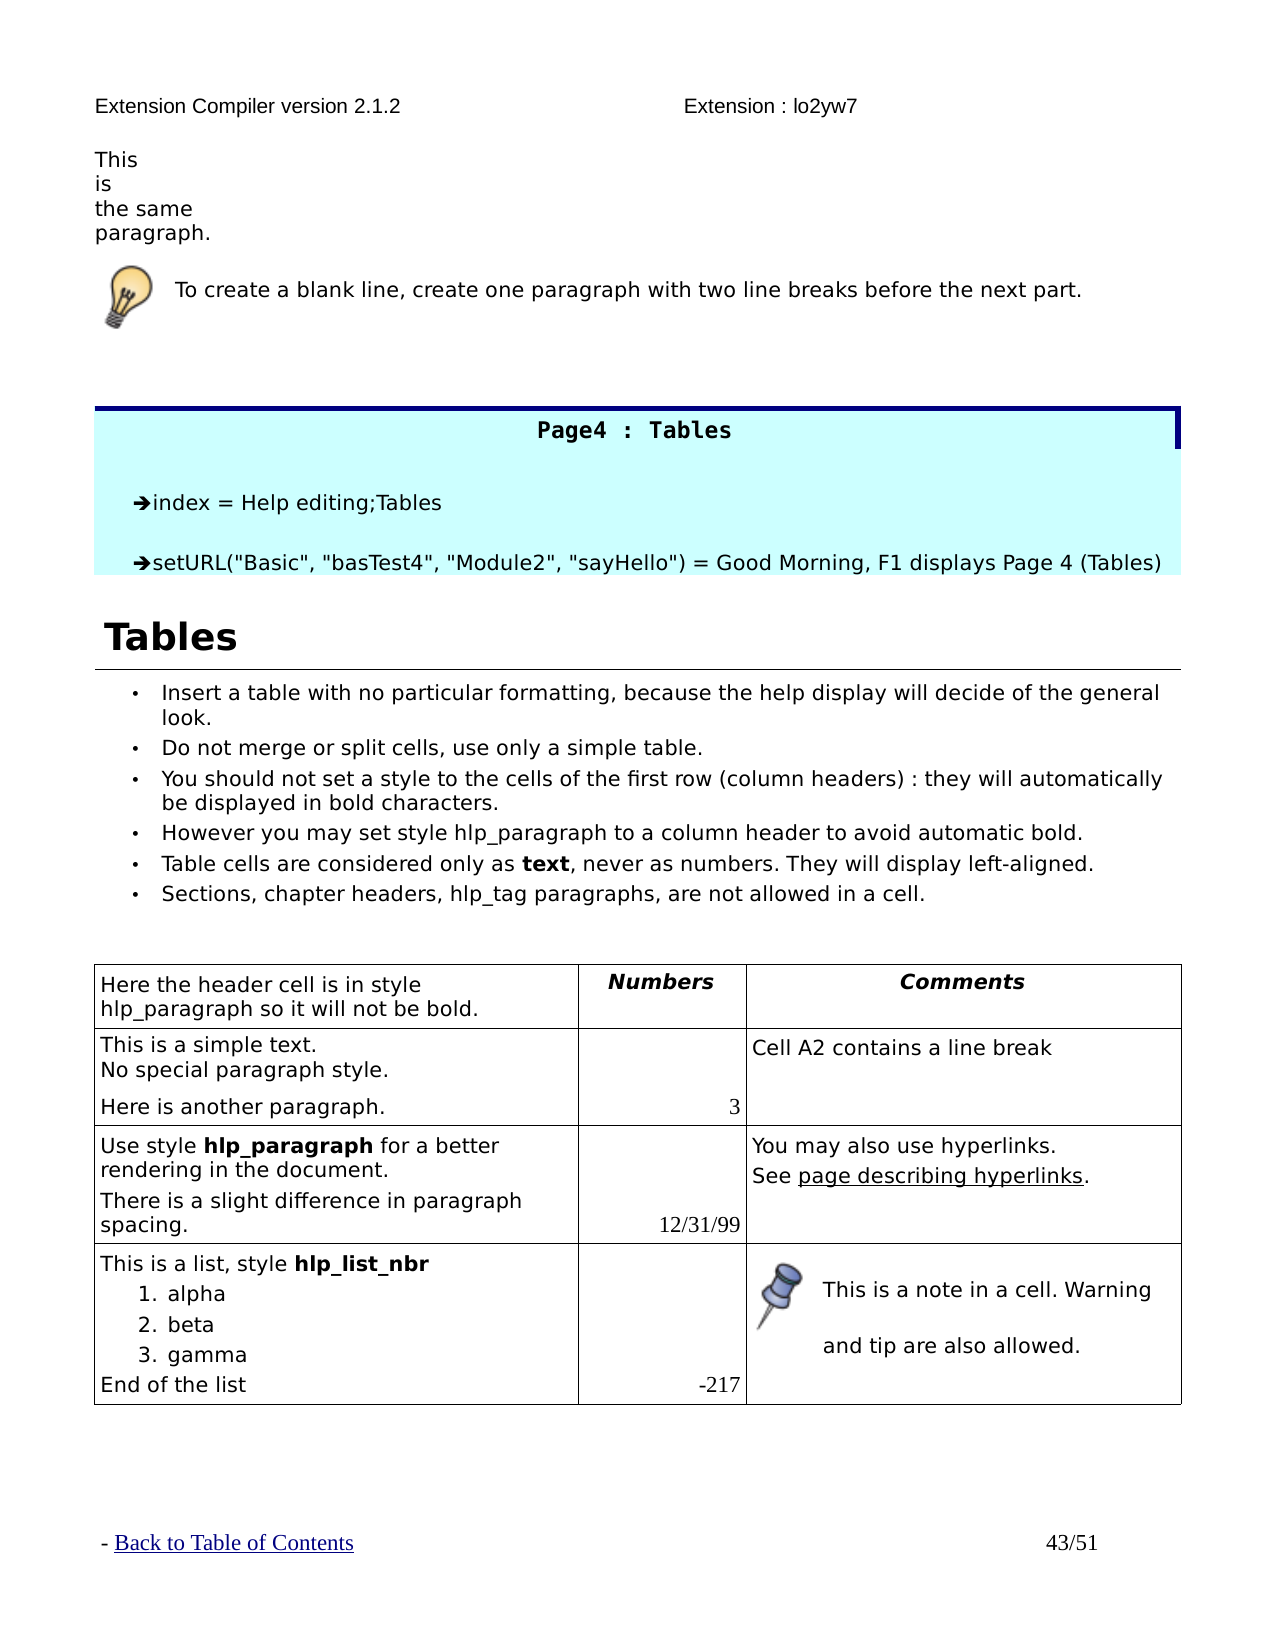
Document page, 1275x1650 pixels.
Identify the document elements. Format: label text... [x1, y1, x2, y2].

table_header Comments [747, 965, 1181, 1027]
table_cell This is a simple text. No special paragraph style. Here is another paragraph. [95, 1029, 578, 1125]
table_header Here the header cell is in style hlp_paragraph so it will not be bold. [95, 965, 578, 1027]
table_cell This is a list, style hlp_list_nbr alpha beta gamma End of the list [95, 1244, 578, 1403]
picture [752, 1261, 808, 1333]
table_cell Cell A2 contains a line break [747, 1029, 1181, 1125]
list To create a blank line, create one paragraph with two line breaks before the next part. [94, 260, 1181, 335]
list setURL("Basic", "basTest4", "Module2", "sayHello") = Good Morning, F1 displays Page 4 (Tables) [94, 551, 1181, 575]
picture [95, 261, 163, 334]
list Do not merge or split cells, use only a simple table. [132, 736, 1181, 761]
list Sections, chapter headers, hlp_tag paragraphs, are not allowed in a cell. [132, 882, 1181, 906]
text Tables [94, 606, 1181, 669]
list However you may set style hlp_paragraph to a column header to avoid automatic bold. [132, 821, 1181, 846]
text Page4 : Tables [94, 407, 1175, 449]
text This is the same paragraph. [94, 147, 1181, 245]
list index = Help editing;Tables [94, 491, 1181, 515]
table_cell Use style hlp_paragraph for a better rendering in the document. There is a slight difference in paragraph spacing. [95, 1126, 578, 1243]
table_cell 31.12.99 [579, 1126, 746, 1243]
table_cell -217 [579, 1244, 746, 1403]
table_cell You may also use hyperlinks. See page describing hyperlinks. [747, 1126, 1181, 1243]
table_cell 3 [579, 1029, 746, 1125]
list You should not set a style to the cells of the first row (column headers) : they will automatically be displayed in bold characters. [132, 766, 1181, 815]
table_cell This is a note in a cell. Warning and tip are also allowed. [747, 1244, 1181, 1403]
table_header Numbers [579, 965, 746, 1027]
list Table cells are considered only as text, never as numbers. They will display left-aligned. [132, 852, 1181, 876]
list Insert a table with no particular formatting, because the help display will decide of the general look. [132, 681, 1181, 730]
